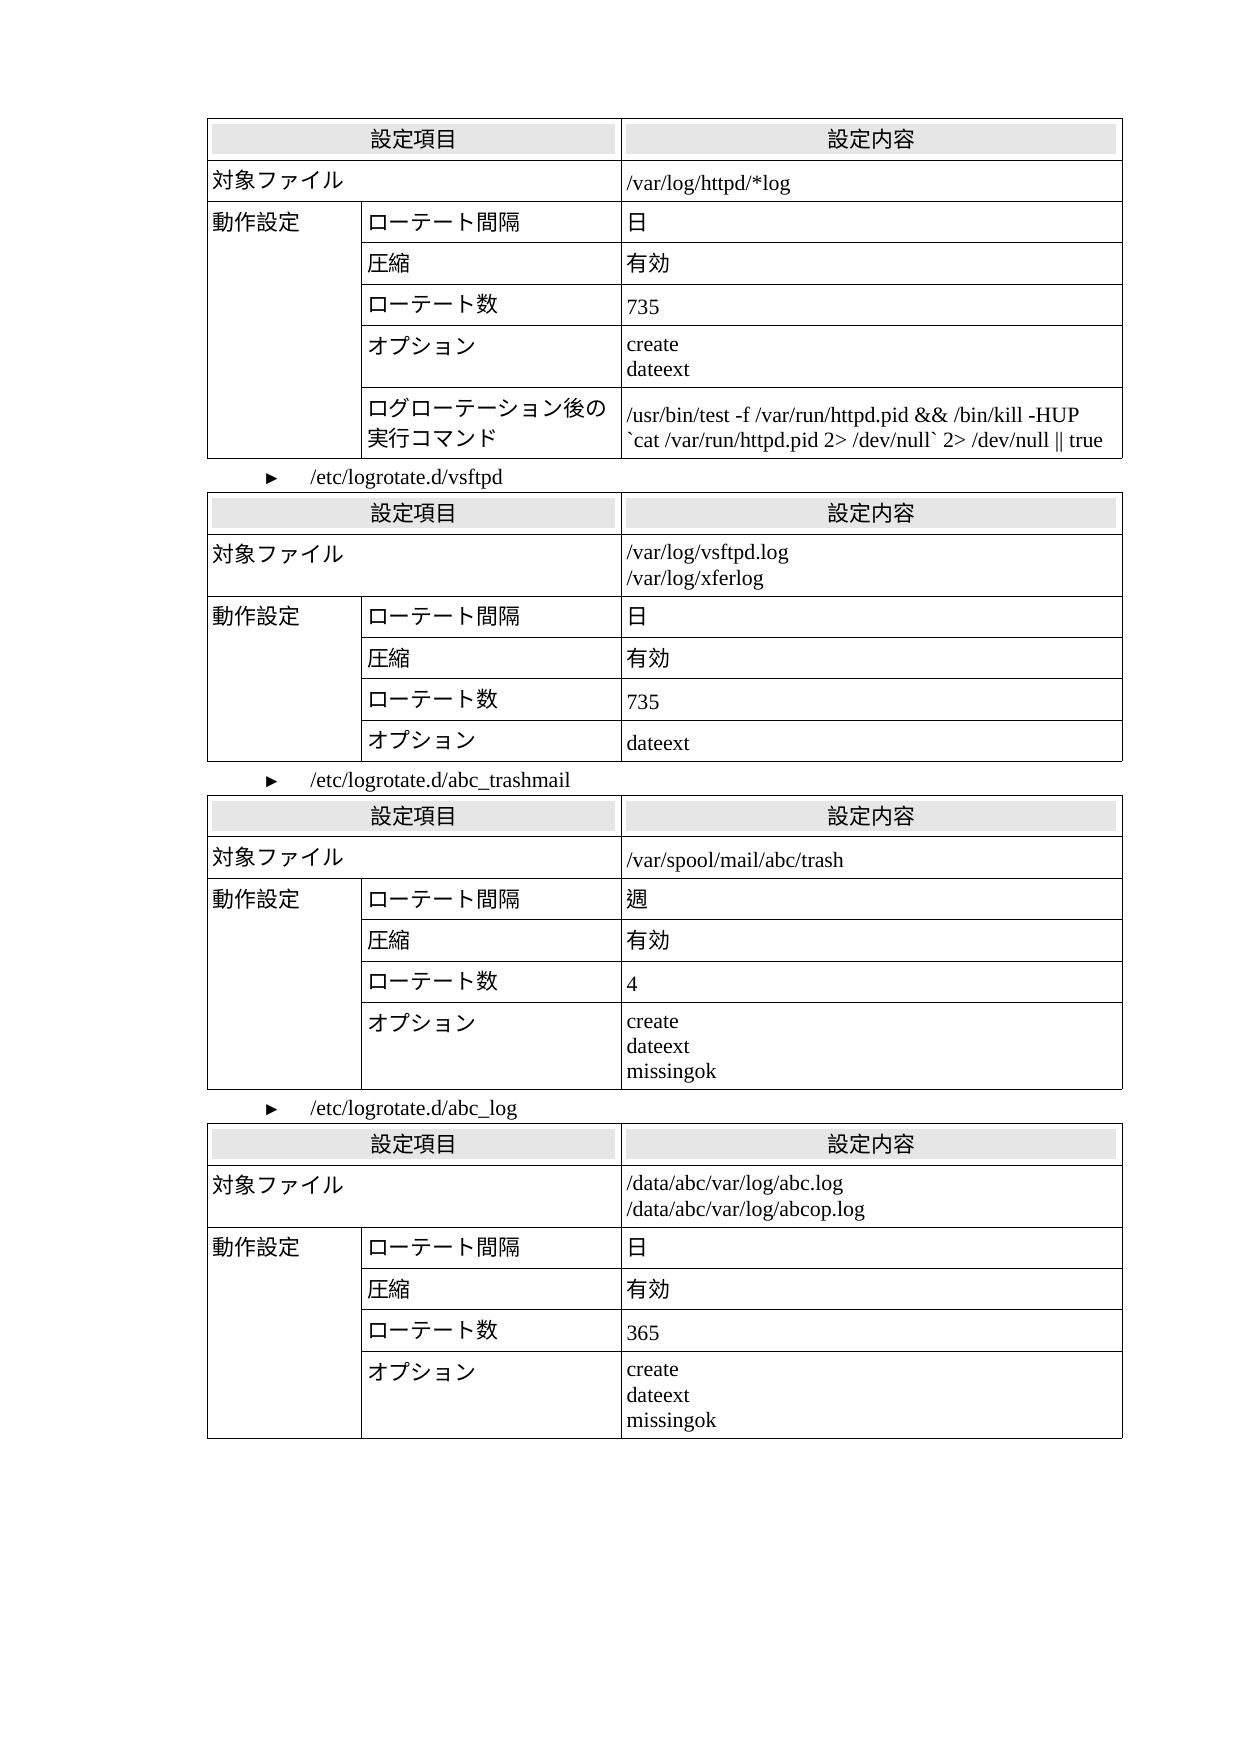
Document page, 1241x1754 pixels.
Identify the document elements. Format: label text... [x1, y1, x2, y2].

table_cell オプション [362, 721, 621, 761]
table_cell 735 [622, 679, 1122, 719]
table_header ローテート間隔 [362, 1228, 621, 1268]
table_cell /var/spool/mail/abc/trash [622, 837, 1122, 878]
table_header 週 [622, 879, 1122, 919]
table_header ローテート間隔 [362, 202, 621, 242]
table_header ローテート間隔 [362, 597, 621, 637]
table_cell 動作設定 [208, 879, 361, 1089]
table_cell オプション [362, 1352, 621, 1438]
table_cell 圧縮 [362, 920, 621, 961]
table_cell 有効 [622, 1269, 1122, 1309]
list /etc/logrotate.d/abc_log [262, 1095, 1122, 1120]
table_cell ローテート数 [362, 1310, 621, 1351]
table_cell 圧縮 [362, 1269, 621, 1309]
table_header 設定項目 [208, 1124, 621, 1164]
table_cell 735 [622, 285, 1122, 325]
table_cell 有効 [622, 638, 1122, 678]
table_cell ローテート数 [362, 285, 621, 325]
table_cell /var/log/vsftpd.log /var/log/xferlog [622, 535, 1122, 596]
table_header ローテート間隔 [362, 879, 621, 919]
table_cell 動作設定 [208, 1228, 361, 1438]
table_cell dateext [622, 721, 1122, 761]
table_header 日 [622, 1228, 1122, 1268]
table_cell 有効 [622, 243, 1122, 283]
table_cell 対象ファイル [208, 837, 621, 878]
table_header 設定内容 [622, 493, 1122, 533]
table_cell /var/log/httpd/*log [622, 161, 1122, 201]
table_cell ローテート数 [362, 962, 621, 1002]
table_header 設定内容 [622, 119, 1122, 159]
table_cell create dateext missingok [622, 1003, 1122, 1089]
table_cell 圧縮 [362, 243, 621, 283]
table_cell 365 [622, 1310, 1122, 1351]
table_cell 動作設定 [208, 597, 361, 761]
table_header 設定項目 [208, 796, 621, 836]
list /etc/logrotate.d/vsftpd [262, 464, 1122, 489]
table_cell オプション [362, 1003, 621, 1089]
table_header 設定内容 [622, 1124, 1122, 1164]
table_cell 有効 [622, 920, 1122, 961]
table_cell 圧縮 [362, 638, 621, 678]
table_cell 対象ファイル [208, 535, 621, 596]
table_cell 動作設定 [208, 202, 361, 458]
table_header 日 [622, 597, 1122, 637]
table_cell オプション [362, 326, 621, 387]
table_header 設定内容 [622, 796, 1122, 836]
table_cell ログローテーション後の 実行コマンド [362, 388, 621, 458]
table_header 設定項目 [208, 493, 621, 533]
table_cell 4 [622, 962, 1122, 1002]
table_header 日 [622, 202, 1122, 242]
table_cell create dateext missingok [622, 1352, 1122, 1438]
table_cell /data/abc/var/log/abc.log /data/abc/var/log/abcop.log [622, 1166, 1122, 1227]
table_cell create dateext [622, 326, 1122, 387]
table_cell /usr/bin/test -f /var/run/httpd.pid && /bin/kill -HUP `cat /var/run/httpd.pid 2> /dev/null` 2> /dev/null || true [622, 388, 1122, 458]
table_cell 対象ファイル [208, 161, 621, 201]
list /etc/logrotate.d/abc_trashmail [262, 767, 1122, 792]
table_cell ローテート数 [362, 679, 621, 719]
table_header 設定項目 [208, 119, 621, 159]
table_cell 対象ファイル [208, 1166, 621, 1227]
